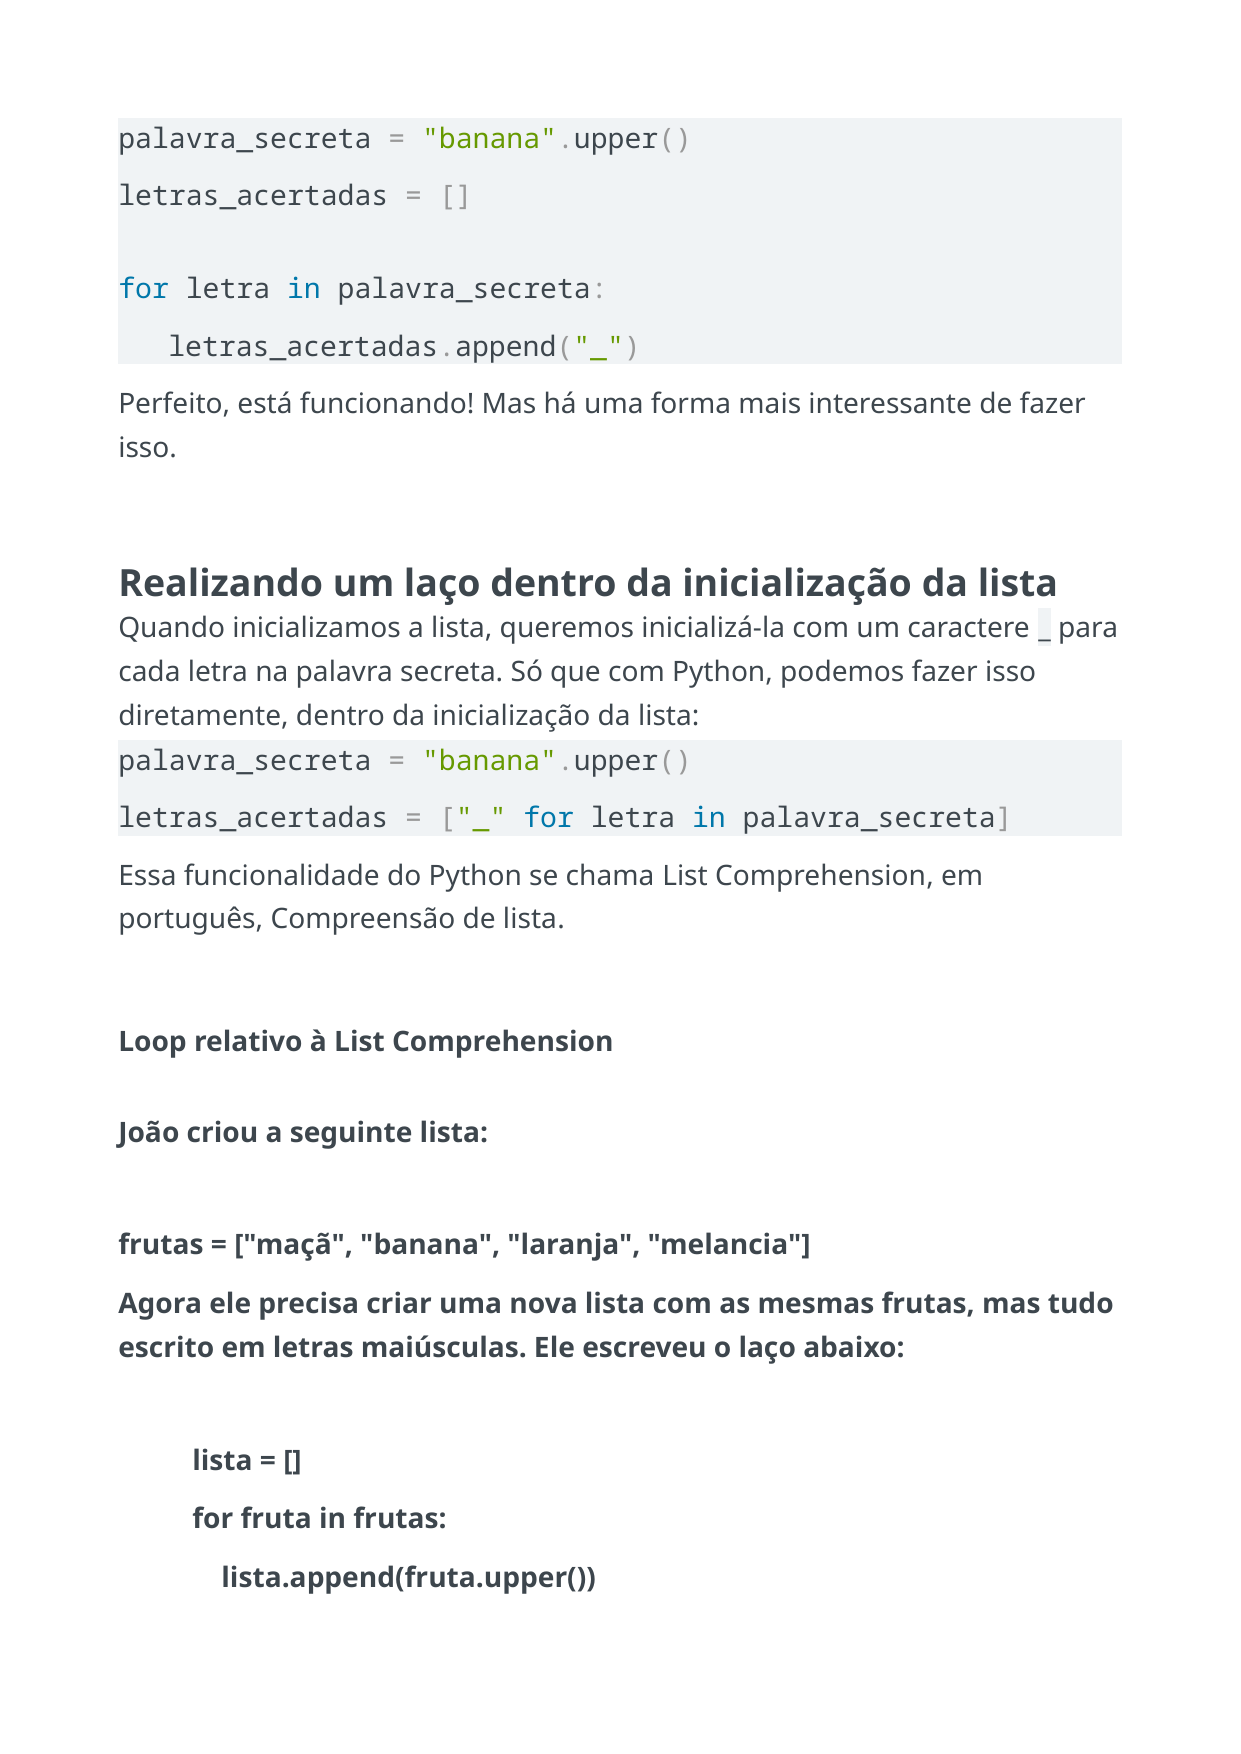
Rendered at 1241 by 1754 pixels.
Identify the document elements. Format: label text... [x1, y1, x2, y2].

text letras_acertadas.append("_") [118, 326, 1122, 364]
text palavra_secreta = "banana".upper() [118, 118, 1122, 156]
text letras_acertadas = [] [118, 176, 1122, 214]
subtitle Loop relativo à List Comprehension [118, 1022, 1122, 1060]
text Perfeito, está funcionando! Mas há uma forma mais interessante de fazer isso. [118, 383, 1122, 466]
text lista = [] [118, 1440, 1122, 1478]
subtitle Realizando um laço dentro da inicialização da lista [118, 557, 1122, 608]
text for letra in palavra_secreta: [118, 268, 1122, 307]
text frutas = ["maçã", "banana", "laranja", "melancia"] [118, 1225, 1122, 1263]
text Essa funcionalidade do Python se chama List Comprehension, em português, Compreensão de lista. [118, 855, 1122, 937]
text for fruta in frutas: [118, 1498, 1122, 1537]
text João criou a seguinte lista: [118, 1072, 1122, 1151]
text letras_acertadas = ["_" for letra in palavra_secreta] [118, 797, 1122, 836]
text palavra_secreta = "banana".upper() [118, 740, 1122, 778]
text Agora ele precisa criar uma nova lista com as mesmas frutas, mas tudo escrito em letras maiúsculas. Ele escreveu o laço abaixo: [118, 1283, 1122, 1366]
text lista.append(fruta.upper()) [118, 1557, 1122, 1595]
text Quando inicializamos a lista, queremos inicializá-la com um caractere _ para cada letra na palavra secreta. Só que com Python, podemos fazer isso diretamente, dentro da inicialização da lista: [118, 608, 1122, 734]
